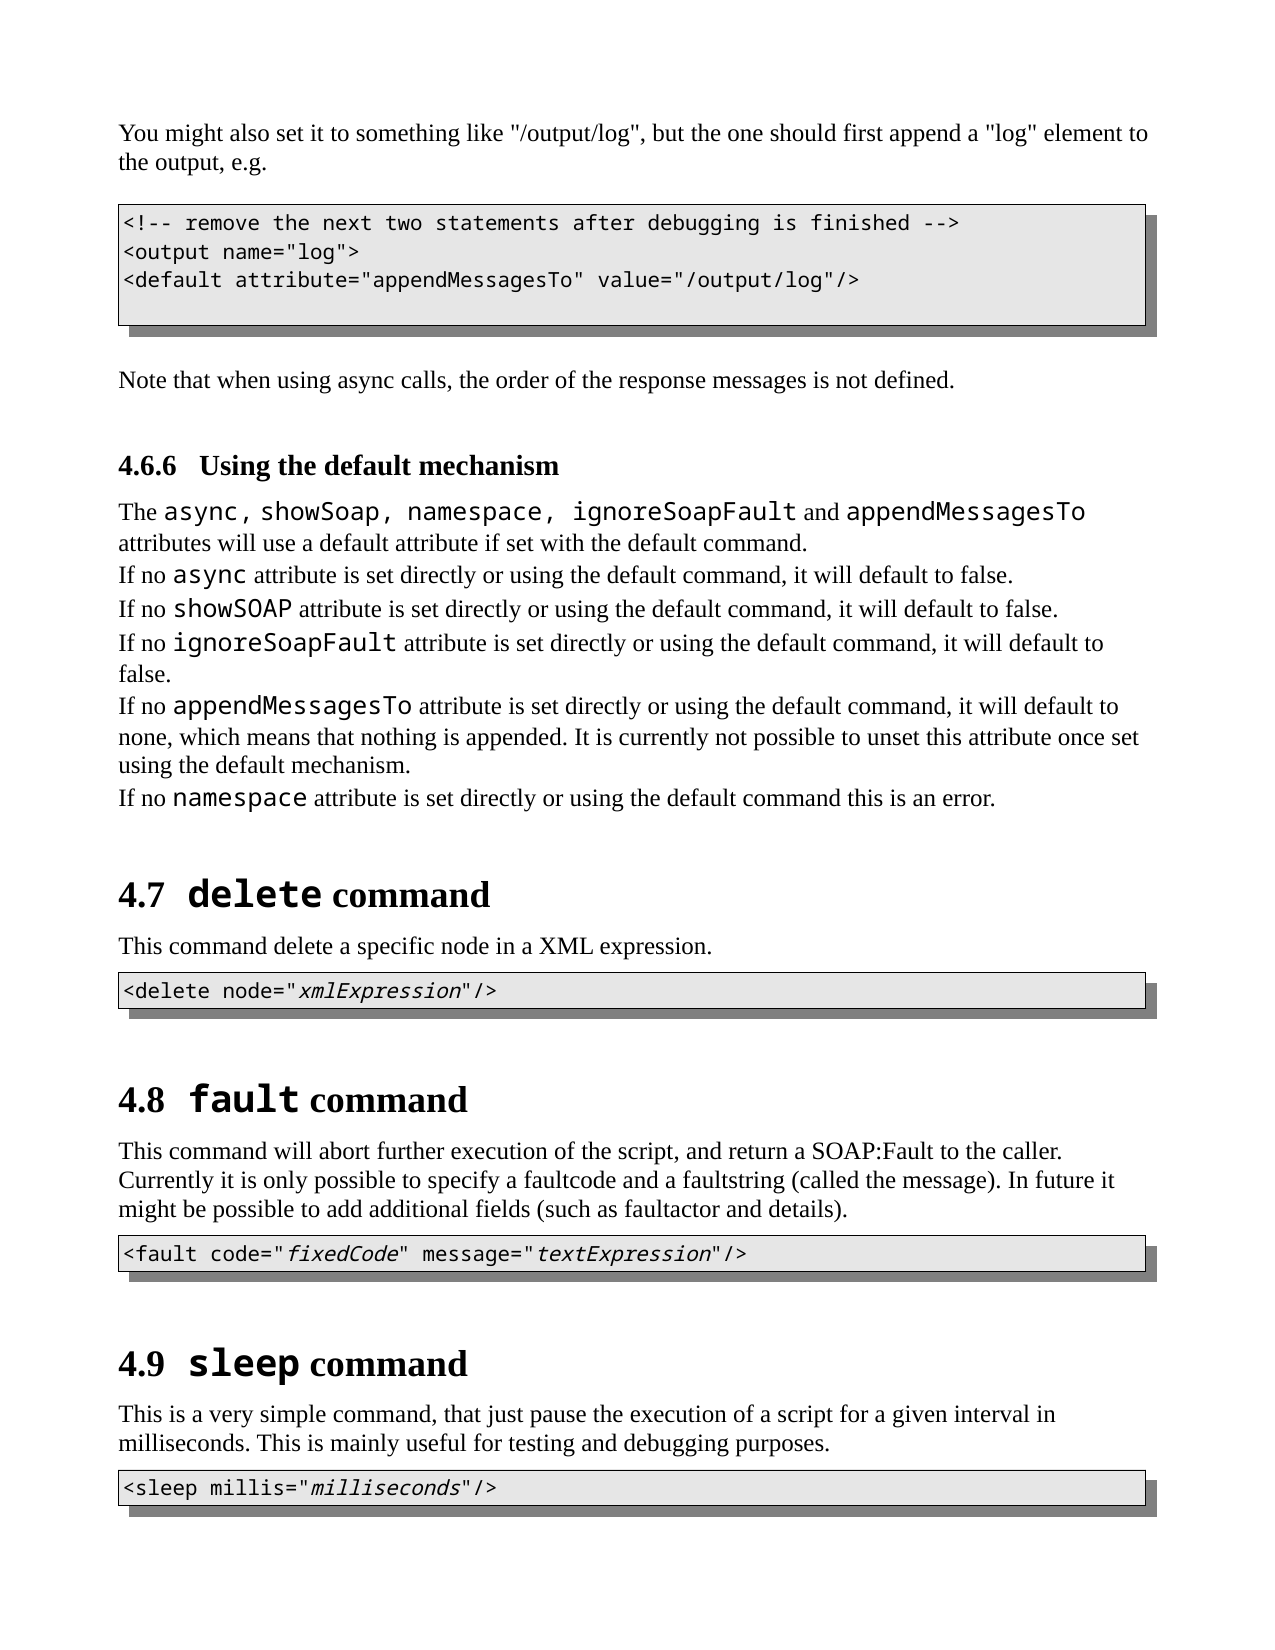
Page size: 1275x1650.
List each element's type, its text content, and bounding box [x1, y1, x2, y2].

text This is a very simple command, that just pause the execution of a script for a given interval in milliseconds. This is mainly useful for testing and debugging purposes. [118, 1399, 1157, 1457]
subtitle fault command [118, 1073, 1157, 1124]
text If no async attribute is set directly or using the default command, it will default to false. [118, 557, 1157, 591]
text The async, showSoap, namespace, ignoreSoapFault and appendMessagesTo attributes will use a default attribute if set with the default command. [118, 494, 1157, 557]
text <fault code="fixedCode" message="textExpression"/> [119, 1236, 1145, 1271]
subtitle delete command [118, 867, 1157, 918]
text If no appendMessagesTo attribute is set directly or using the default command, it will default to none, which means that nothing is appended. It is currently not possible to unset this attribute once set using the default mechanism. [118, 688, 1157, 779]
text Note that when using async calls, the order of the response messages is not defined. [118, 366, 1157, 394]
subtitle Using the default mechanism [118, 448, 1157, 482]
text You might also set it to something like "/output/log", but the one should first append a "log" element to the output, e.g. [118, 118, 1157, 176]
text If no namespace attribute is set directly or using the default command this is an error. [118, 779, 1157, 813]
text This command will abort further execution of the script, and return a SOAP:Fault to the caller. Currently it is only possible to specify a faultcode and a faultstring (called the message). In future it might be possible to add additional fields (such as faultactor and details). [118, 1136, 1157, 1223]
text <output name="log"> [119, 233, 1145, 261]
subtitle sleep command [118, 1336, 1157, 1387]
text <sleep millis="milliseconds"/> [119, 1471, 1145, 1505]
text <delete node="xmlExpression"/> [119, 973, 1145, 1008]
text <default attribute="appendMessagesTo" value="/output/log"/> [119, 261, 1145, 290]
text This command delete a specific node in a XML expression. [118, 931, 1157, 959]
text <!-- remove the next two statements after debugging is finished --> [119, 205, 1145, 233]
text If no showSOAP attribute is set directly or using the default command, it will default to false. [118, 591, 1157, 625]
text If no ignoreSoapFault attribute is set directly or using the default command, it will default to false. [118, 625, 1157, 688]
